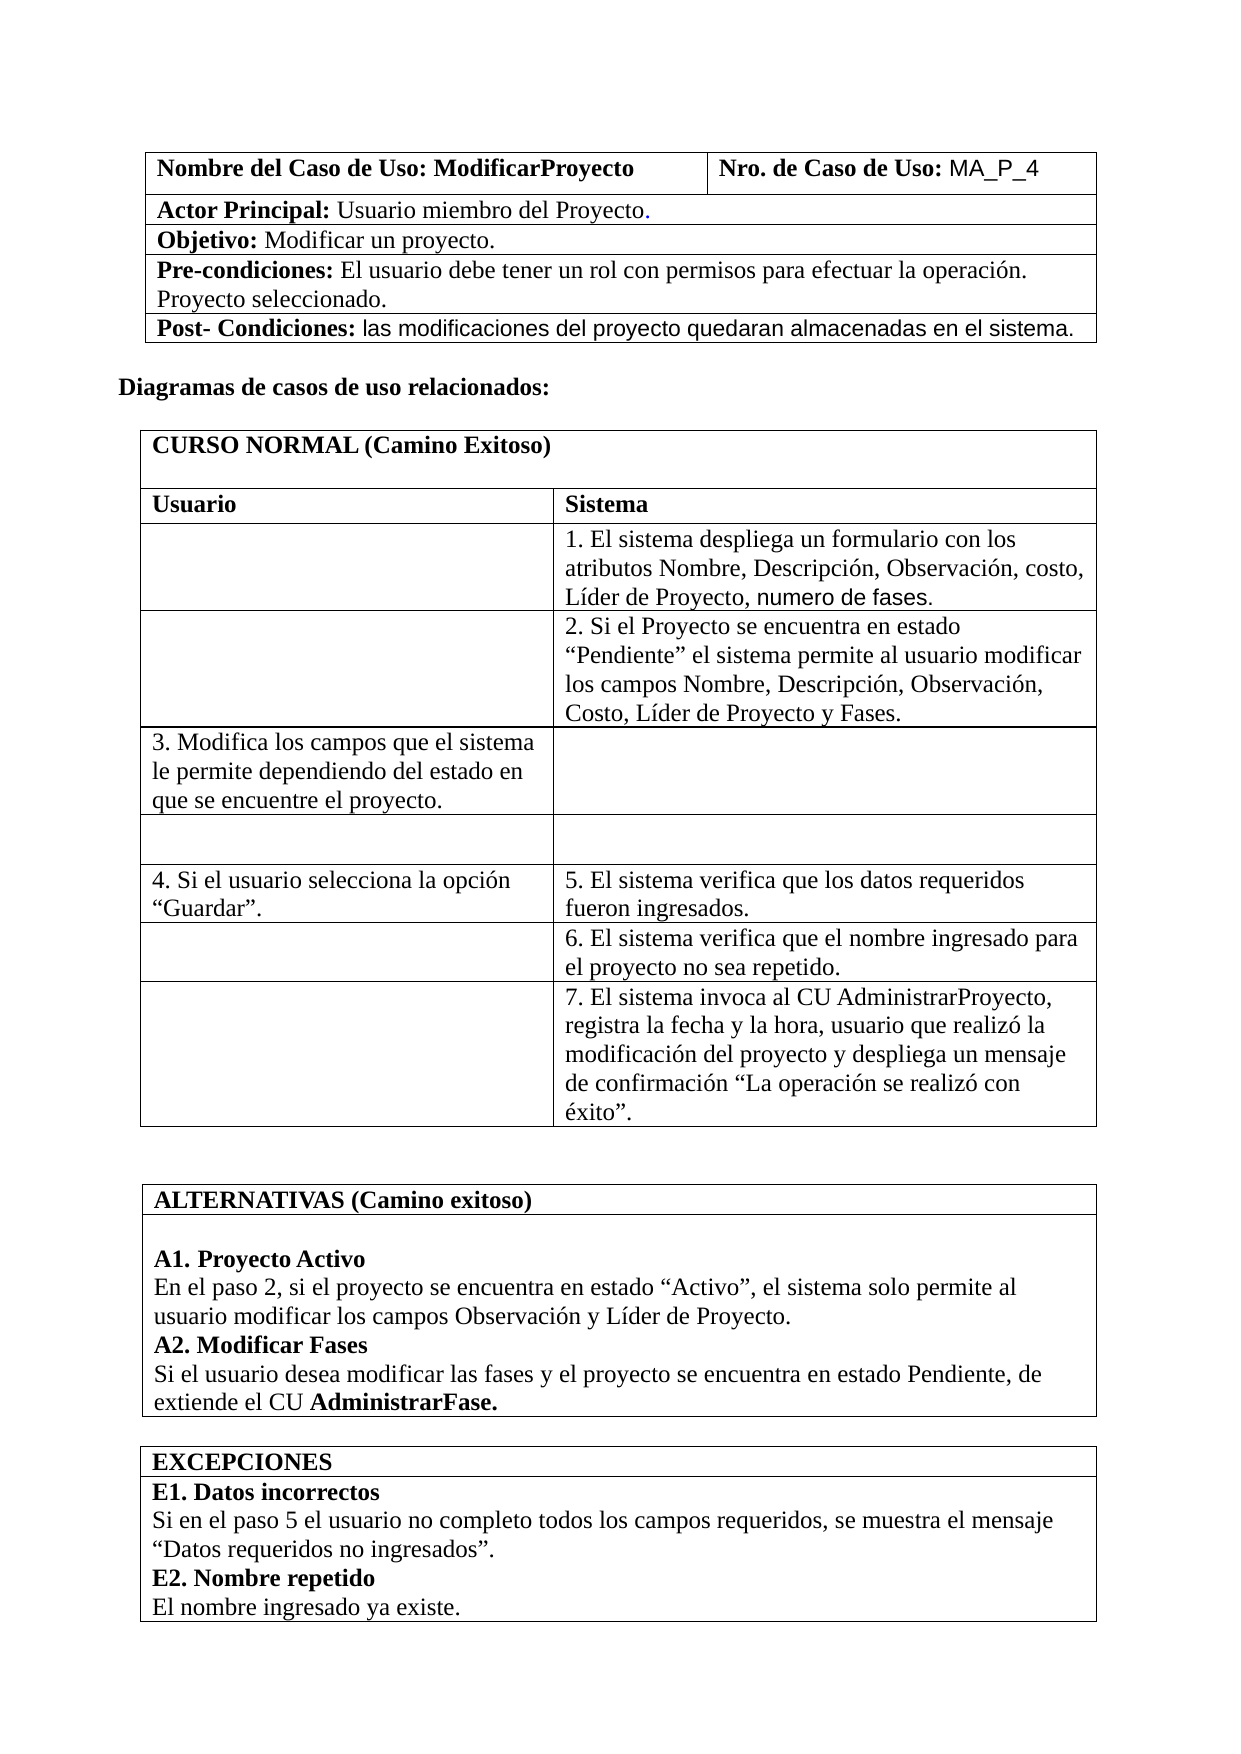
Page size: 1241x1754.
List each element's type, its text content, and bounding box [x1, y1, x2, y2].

table_header Nombre del Caso de Uso: ModificarProyecto [146, 153, 707, 194]
text Diagramas de casos de uso relacionados: [118, 372, 1122, 401]
table_header Nro. de Caso de Uso: MA_P_4 [708, 153, 1096, 194]
table_cell [141, 524, 553, 610]
table_header ALTERNATIVAS (Camino exitoso) [143, 1185, 1096, 1214]
table_cell E1. Datos incorrectos Si en el paso 5 el usuario no completo todos los campos requeridos, se muestra el mensaje “Datos requeridos no ingresados”. E2. Nombre repetido El nombre ingresado ya existe. [141, 1477, 1096, 1621]
table_cell 1. El sistema despliega un formulario con los atributos Nombre, Descripción, Observación, costo, Líder de Proyecto, numero de fases. [554, 524, 1096, 610]
table_cell Actor Principal: Usuario miembro del Proyecto. [146, 195, 1096, 224]
table_cell Post- Condiciones: las modificaciones del proyecto quedaran almacenadas en el sistema. [146, 314, 1096, 342]
table_cell 3. Modifica los campos que el sistema le permite dependiendo del estado en que se encuentre el proyecto. [141, 728, 553, 814]
table_cell [554, 728, 1096, 814]
table_cell 2. Si el Proyecto se encuentra en estado “Pendiente” el sistema permite al usuario modificar los campos Nombre, Descripción, Observación, Costo, Líder de Proyecto y Fases. [554, 611, 1096, 726]
table_cell Pre-condiciones: El usuario debe tener un rol con permisos para efectuar la operación. Proyecto seleccionado. [146, 255, 1096, 312]
table_cell Objetivo: Modificar un proyecto. [146, 225, 1096, 254]
table_cell 7. El sistema invoca al CU AdministrarProyecto, registra la fecha y la hora, usuario que realizó la modificación del proyecto y despliega un mensaje de confirmación “La operación se realizó con éxito”. [554, 982, 1096, 1126]
table_cell 6. El sistema verifica que el nombre ingresado para el proyecto no sea repetido. [554, 923, 1096, 981]
table_cell [141, 982, 553, 1126]
table_cell [141, 815, 553, 864]
table_cell [141, 923, 553, 981]
table_header EXCEPCIONES [141, 1447, 1096, 1476]
table_cell [141, 611, 553, 726]
table_cell Usuario [141, 489, 553, 523]
table_cell 4. Si el usuario selecciona la opción “Guardar”. [141, 865, 553, 922]
table_cell [554, 815, 1096, 864]
table_header CURSO NORMAL (Camino Exitoso) [141, 431, 1096, 488]
table_cell Proyecto Activo En el paso 2, si el proyecto se encuentra en estado “Activo”, el sistema solo permite al usuario modificar los campos Observación y Líder de Proyecto. A2. Modificar Fases Si el usuario desea modificar las fases y el proyecto se encuentra en estado Pendiente, de extiende el CU AdministrarFase. [143, 1215, 1096, 1416]
table_cell Sistema [554, 489, 1096, 523]
table_cell 5. El sistema verifica que los datos requeridos fueron ingresados. [554, 865, 1096, 922]
